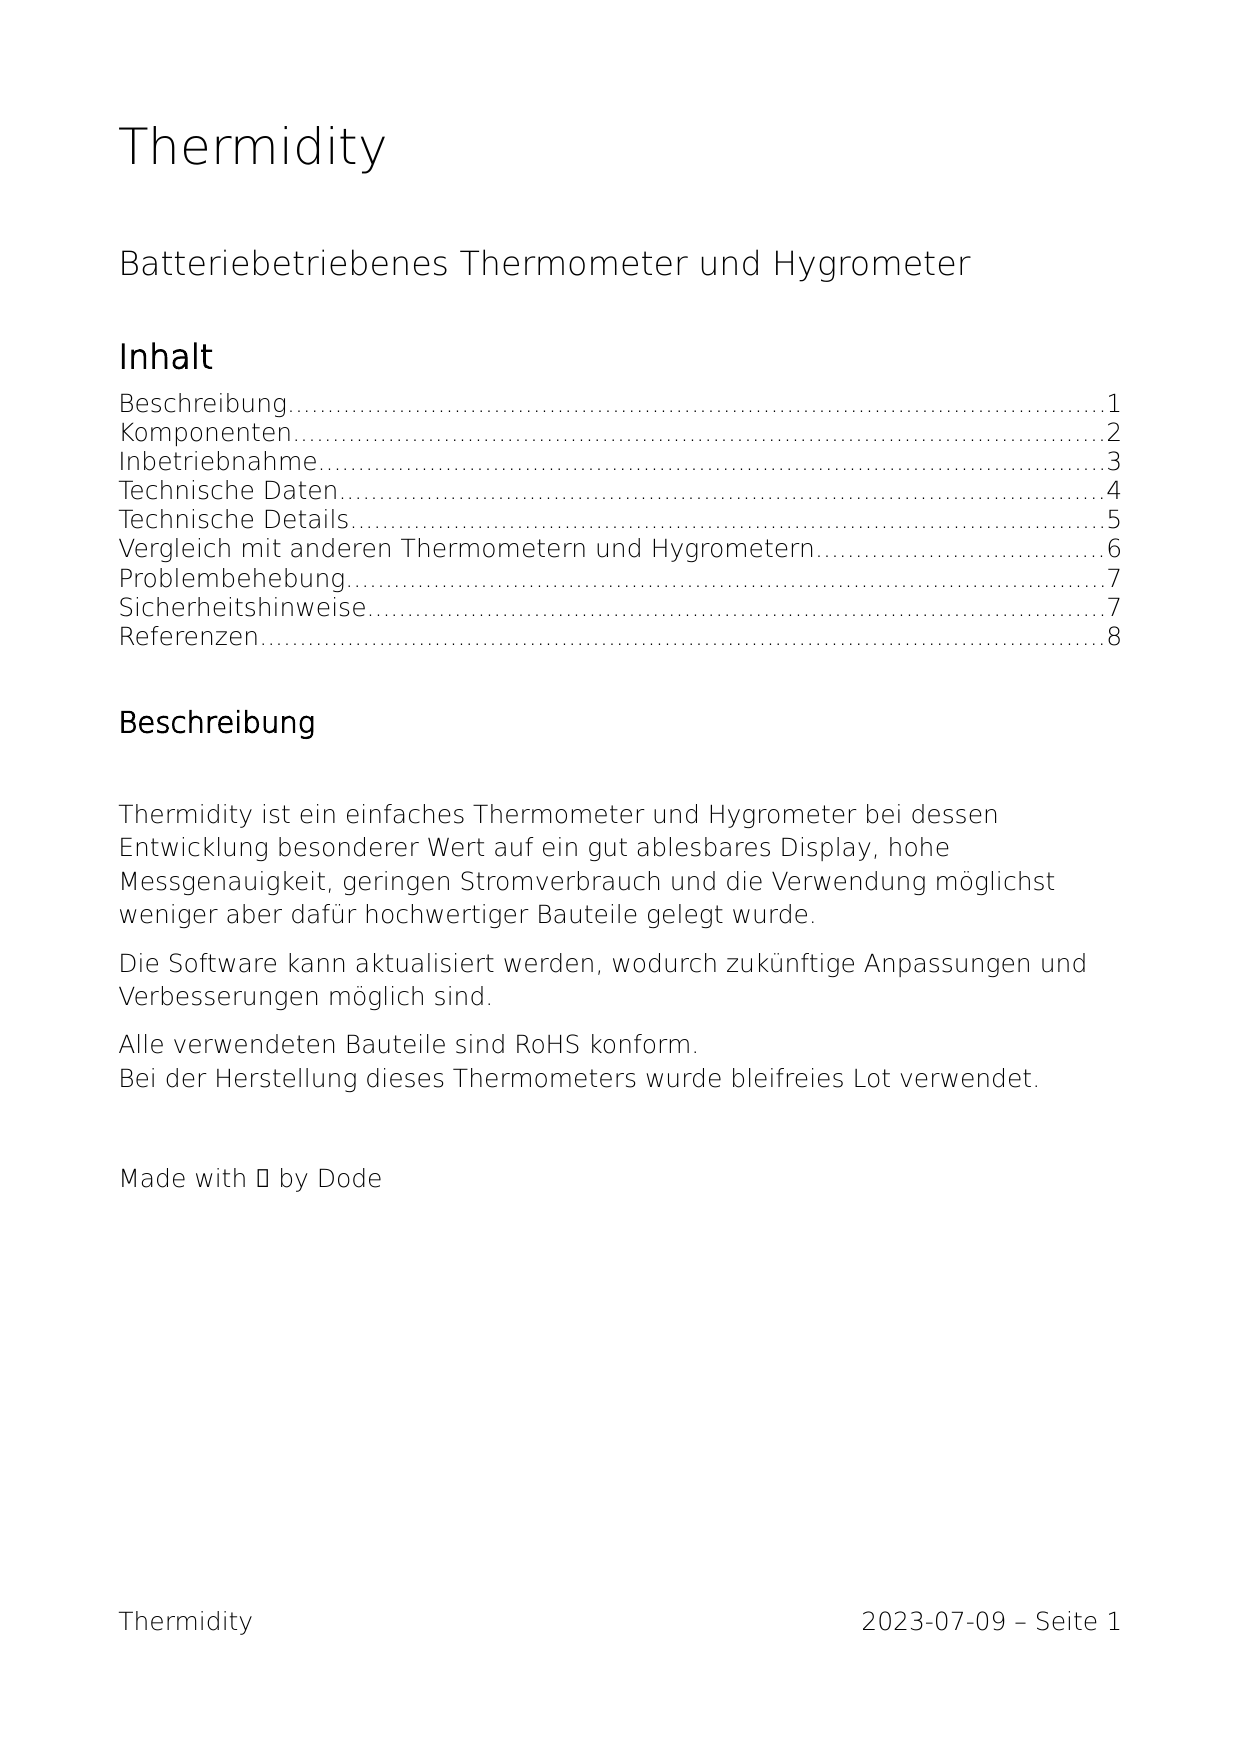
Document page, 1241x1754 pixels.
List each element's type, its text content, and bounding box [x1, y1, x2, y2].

text Beschreibung 1 [118, 389, 1122, 418]
text Technische Details 5 [118, 505, 1122, 534]
text Alle verwendeten Bauteile sind RoHS konform. Bei der Herstellung dieses Thermometers wurde bleifreies Lot verwendet. [118, 1030, 1122, 1093]
text Vergleich mit anderen Thermometern und Hygrometern 6 [118, 534, 1122, 564]
subtitle Inhalt [118, 337, 1122, 376]
text Sicherheitshinweise 7 [118, 593, 1122, 622]
text Die Software kann aktualisiert werden, wodurch zukünftige Anpassungen und Verbesserungen möglich sind. [118, 949, 1122, 1011]
text Komponenten 2 [118, 418, 1122, 447]
text Batteriebetriebenes Thermometer und Hygrometer [118, 244, 1122, 283]
text Thermidity [118, 118, 1122, 176]
text Thermidity ist ein einfaches Thermometer und Hygrometer bei dessen Entwicklung besonderer Wert auf ein gut ablesbares Display, hohe Messgenauigkeit, geringen Stromverbrauch und die Verwendung möglichst weniger aber dafür hochwertiger Bauteile gelegt wurde. [118, 800, 1122, 930]
text Problembehebung 7 [118, 564, 1122, 593]
subtitle Beschreibung [118, 705, 1122, 739]
text Inbetriebnahme 3 [118, 447, 1122, 476]
text Technische Daten 4 [118, 476, 1122, 505]
text Made with 💜 by Dode [118, 1160, 1122, 1194]
text Referenzen 8 [118, 622, 1122, 651]
